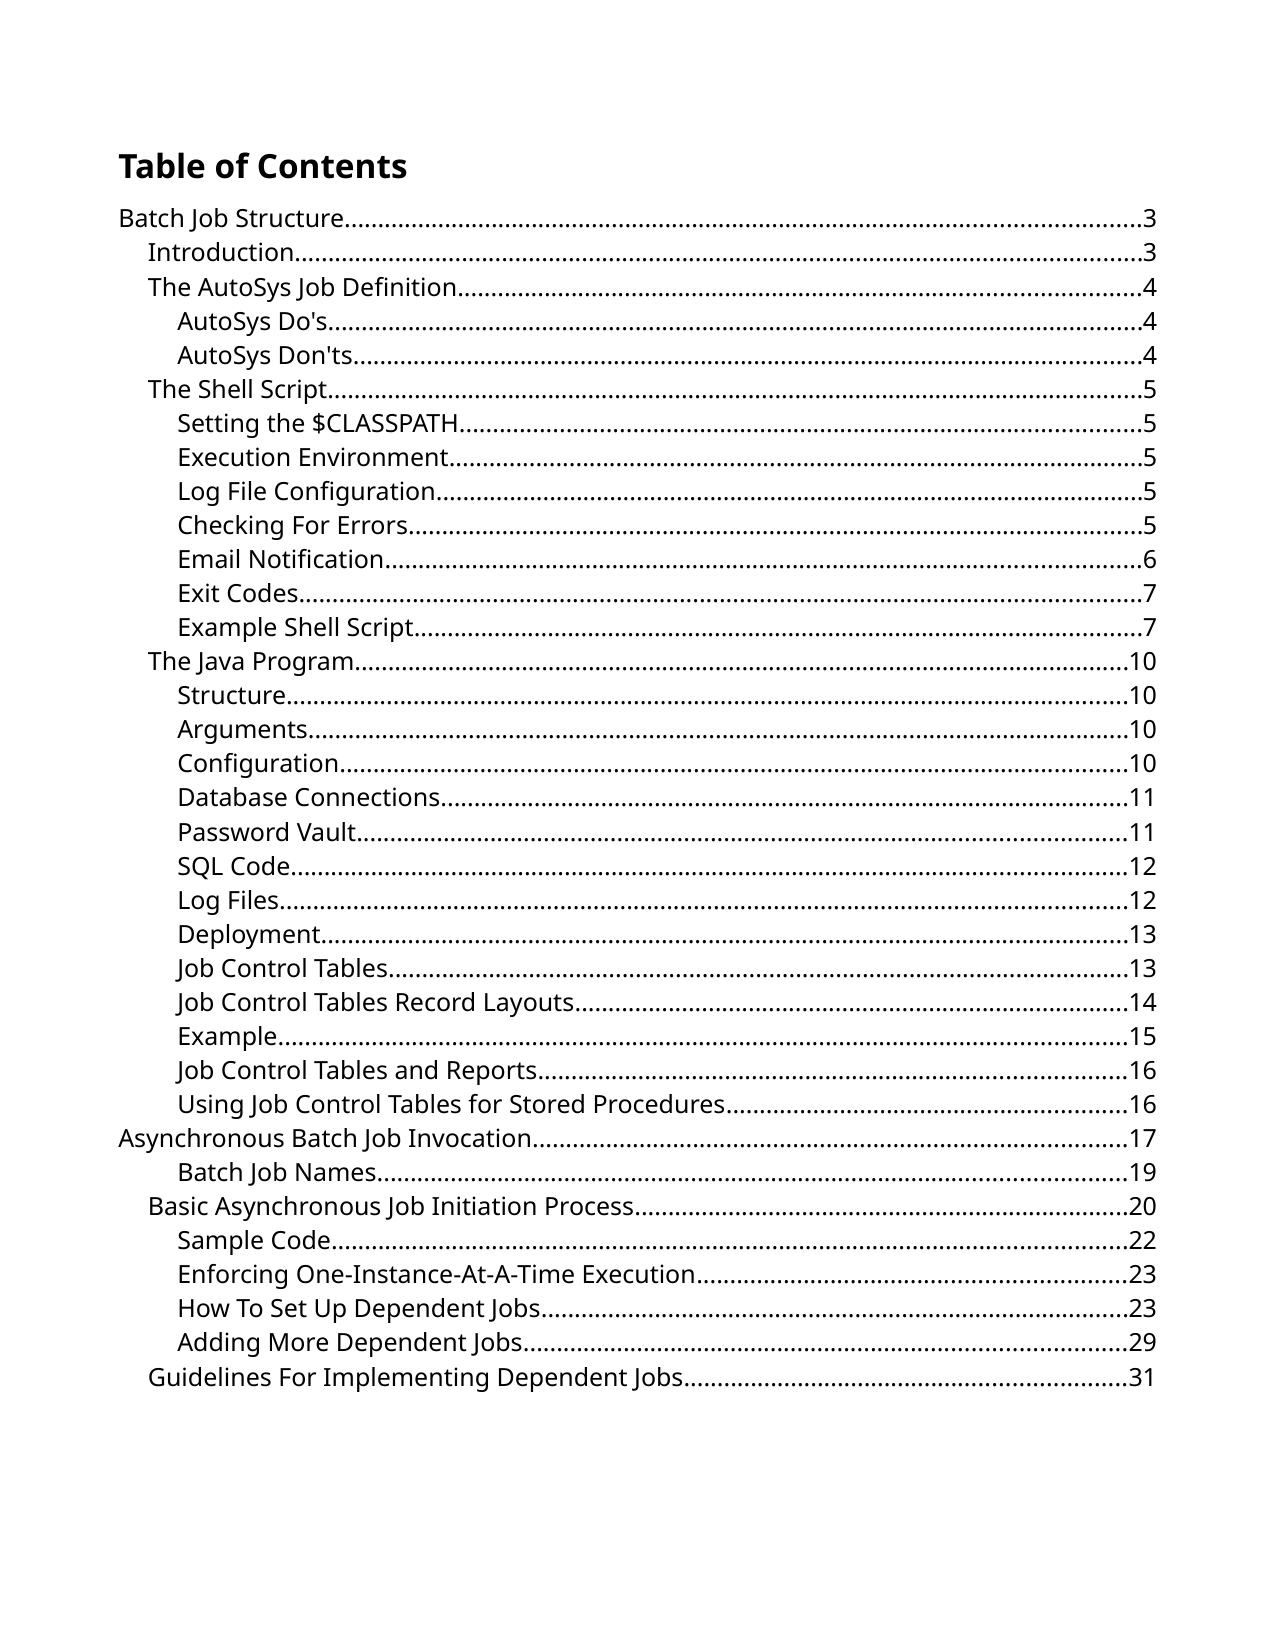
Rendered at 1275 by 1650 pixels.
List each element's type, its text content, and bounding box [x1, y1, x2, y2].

text Sample Code 22 [177, 1223, 1157, 1257]
text Email Notification 6 [177, 542, 1157, 576]
text Execution Environment 5 [177, 439, 1157, 473]
text Checking For Errors 5 [177, 508, 1157, 542]
text Using Job Control Tables for Stored Procedures 16 [177, 1087, 1157, 1121]
text Arguments 10 [177, 712, 1157, 746]
text Introduction 3 [148, 235, 1157, 269]
text Configuration 10 [177, 746, 1157, 780]
text AutoSys Do's 4 [177, 303, 1157, 337]
text Deployment 13 [177, 916, 1157, 950]
text Enforcing One-Instance-At-A-Time Execution 23 [177, 1257, 1157, 1291]
text Batch Job Structure 3 [118, 201, 1157, 235]
text SQL Code 12 [177, 848, 1157, 882]
text Example 15 [177, 1018, 1157, 1053]
text Database Connections 11 [177, 780, 1157, 814]
text Structure 10 [177, 678, 1157, 712]
text How To Set Up Dependent Jobs 23 [177, 1291, 1157, 1325]
text Adding More Dependent Jobs 29 [177, 1325, 1157, 1359]
text Log Files 12 [177, 882, 1157, 916]
subtitle Table of Contents [118, 143, 1157, 188]
text Exit Codes 7 [177, 576, 1157, 610]
text Basic Asynchronous Job Initiation Process 20 [148, 1189, 1157, 1223]
text Example Shell Script 7 [177, 610, 1157, 644]
text The Java Program 10 [148, 644, 1157, 678]
text Guidelines For Implementing Dependent Jobs 31 [148, 1359, 1157, 1393]
text The AutoSys Job Definition 4 [148, 269, 1157, 303]
text Setting the $CLASSPATH 5 [177, 405, 1157, 439]
text AutoSys Don'ts 4 [177, 337, 1157, 371]
text Job Control Tables Record Layouts 14 [177, 984, 1157, 1018]
text Asynchronous Batch Job Invocation 17 [118, 1121, 1157, 1155]
text Password Vault 11 [177, 814, 1157, 848]
text Job Control Tables and Reports 16 [177, 1053, 1157, 1087]
text Log File Configuration 5 [177, 473, 1157, 508]
text Batch Job Names 19 [177, 1155, 1157, 1189]
text Job Control Tables 13 [177, 950, 1157, 984]
text The Shell Script 5 [148, 371, 1157, 405]
